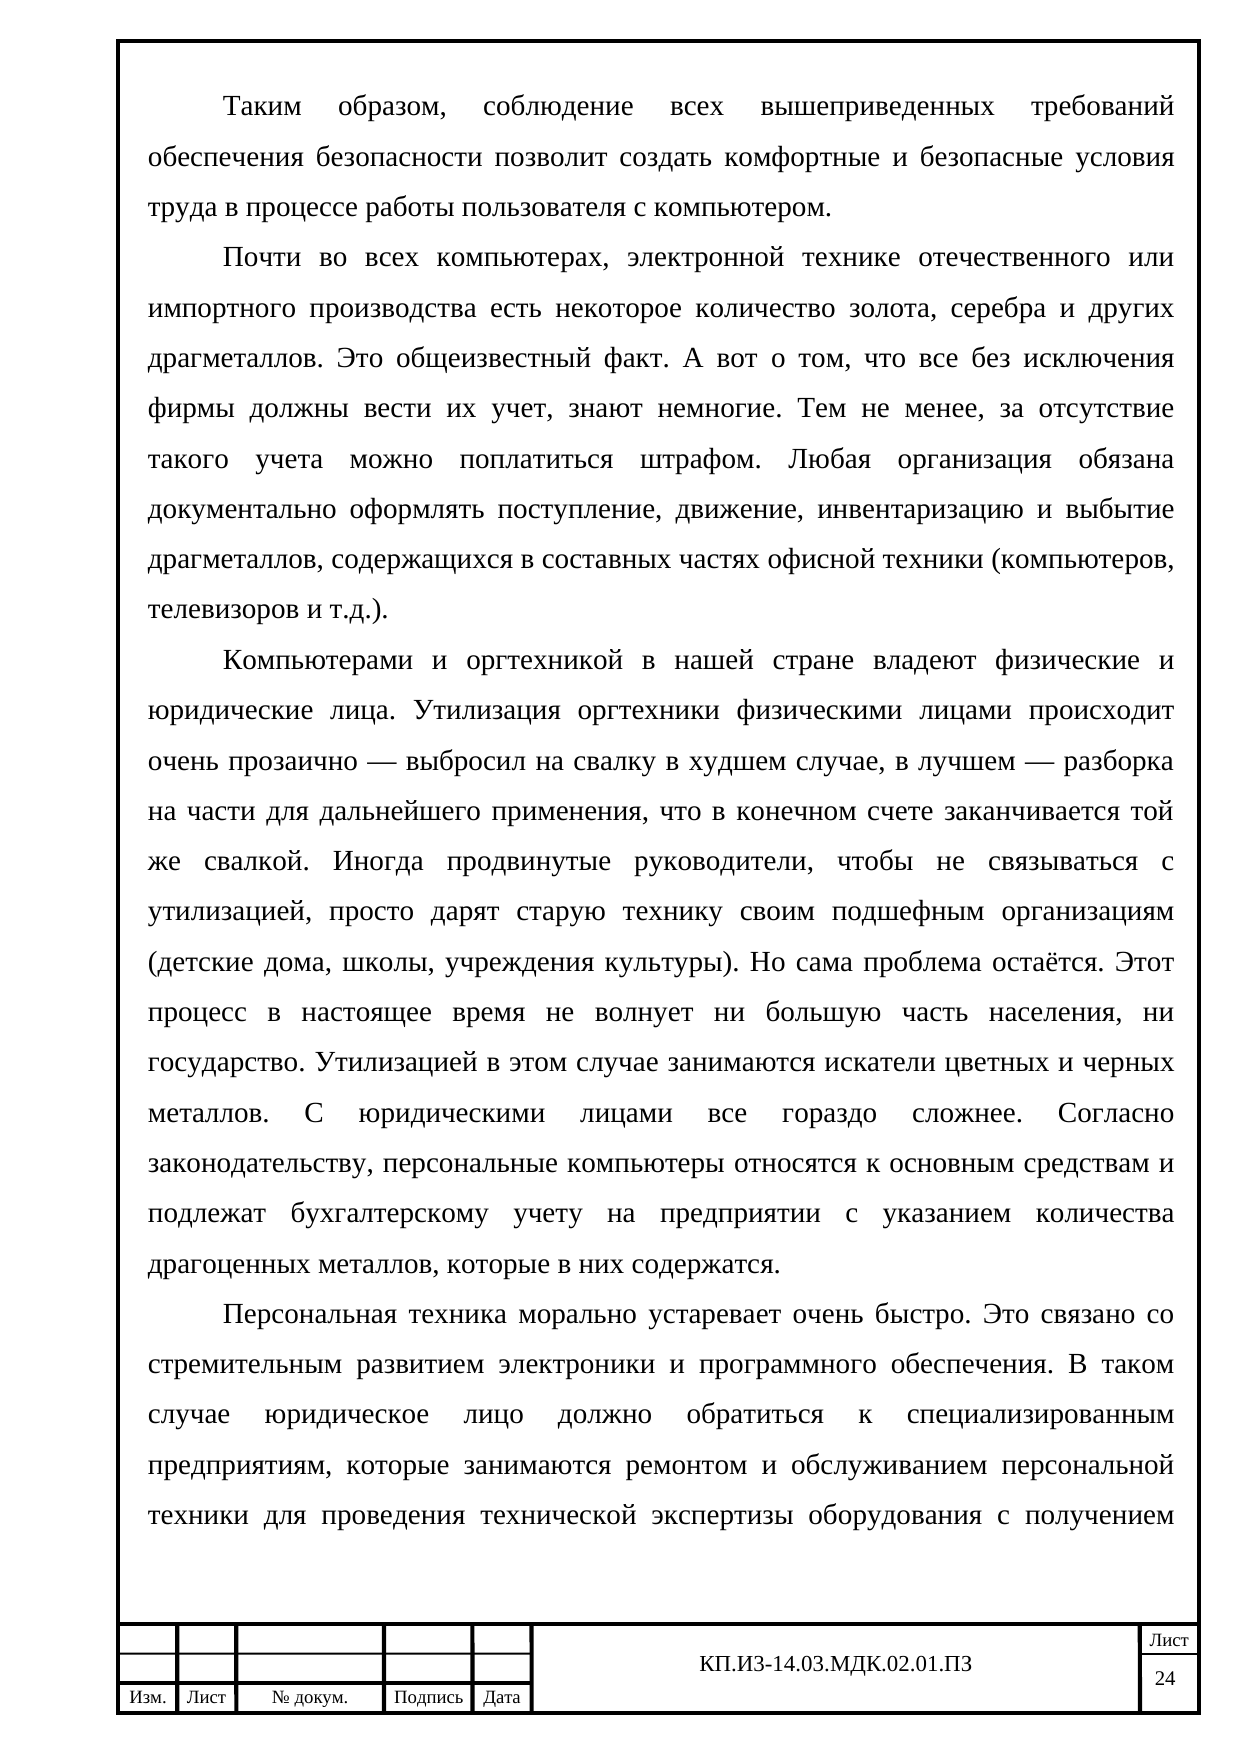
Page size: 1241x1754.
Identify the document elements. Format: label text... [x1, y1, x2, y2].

text Таким образом, соблюдение всех вышеприведенных требований обеспечения безопасности позволит создать комфортные и безопасные условия труда в процессе работы пользователя с компьютером. [148, 88, 1175, 223]
text Почти во всех компьютерах, электронной технике отечественного или импортного производства есть некоторое количество золота, серебра и других драгметаллов. Это общеизвестный факт. А вот о том, что все без исключения фирмы должны вести их учет, знают немногие. Тем не менее, за отсутствие такого учета можно поплатиться штрафом. Любая организация обязана документально оформлять поступление, движение, инвентаризацию и выбытие драгметаллов, содержащихся в составных частях офисной техники (компьютеров, телевизоров и т.д.). [148, 239, 1175, 625]
text Компьютерами и оргтехникой в нашей стране владеют физические и юридические лица. Утилизация оргтехники физическими лицами происходит очень прозаично — выбросил на свалку в худшем случае, в лучшем — разборка на части для дальнейшего применения, что в конечном счете заканчивается той же свалкой. Иногда продвинутые руководители, чтобы не связываться с утилизацией, просто дарят старую технику своим подшефным организациям (детские дома, школы, учреждения культуры). Но сама проблема остаётся. Этот процесс в настоящее время не волнует ни большую часть населения, ни государство. Утилизацией в этом случае занимаются искатели цветных и черных металлов. С юридическими лицами все гораздо сложнее. Согласно законодательству, персональные компьютеры относятся к основным средствам и подлежат бухгалтерскому учету на предприятии с указанием количества драгоценных металлов, которые в них содержатся. [148, 642, 1175, 1279]
text Персональная техника морально устаревает очень быстро. Это связано со стремительным развитием электроники и программного обеспечения. В таком случае юридическое лицо должно обратиться к специализированным предприятиям, которые занимаются ремонтом и обслуживанием персональной техники для проведения технической экспертизы оборудования с получением [148, 1296, 1175, 1531]
